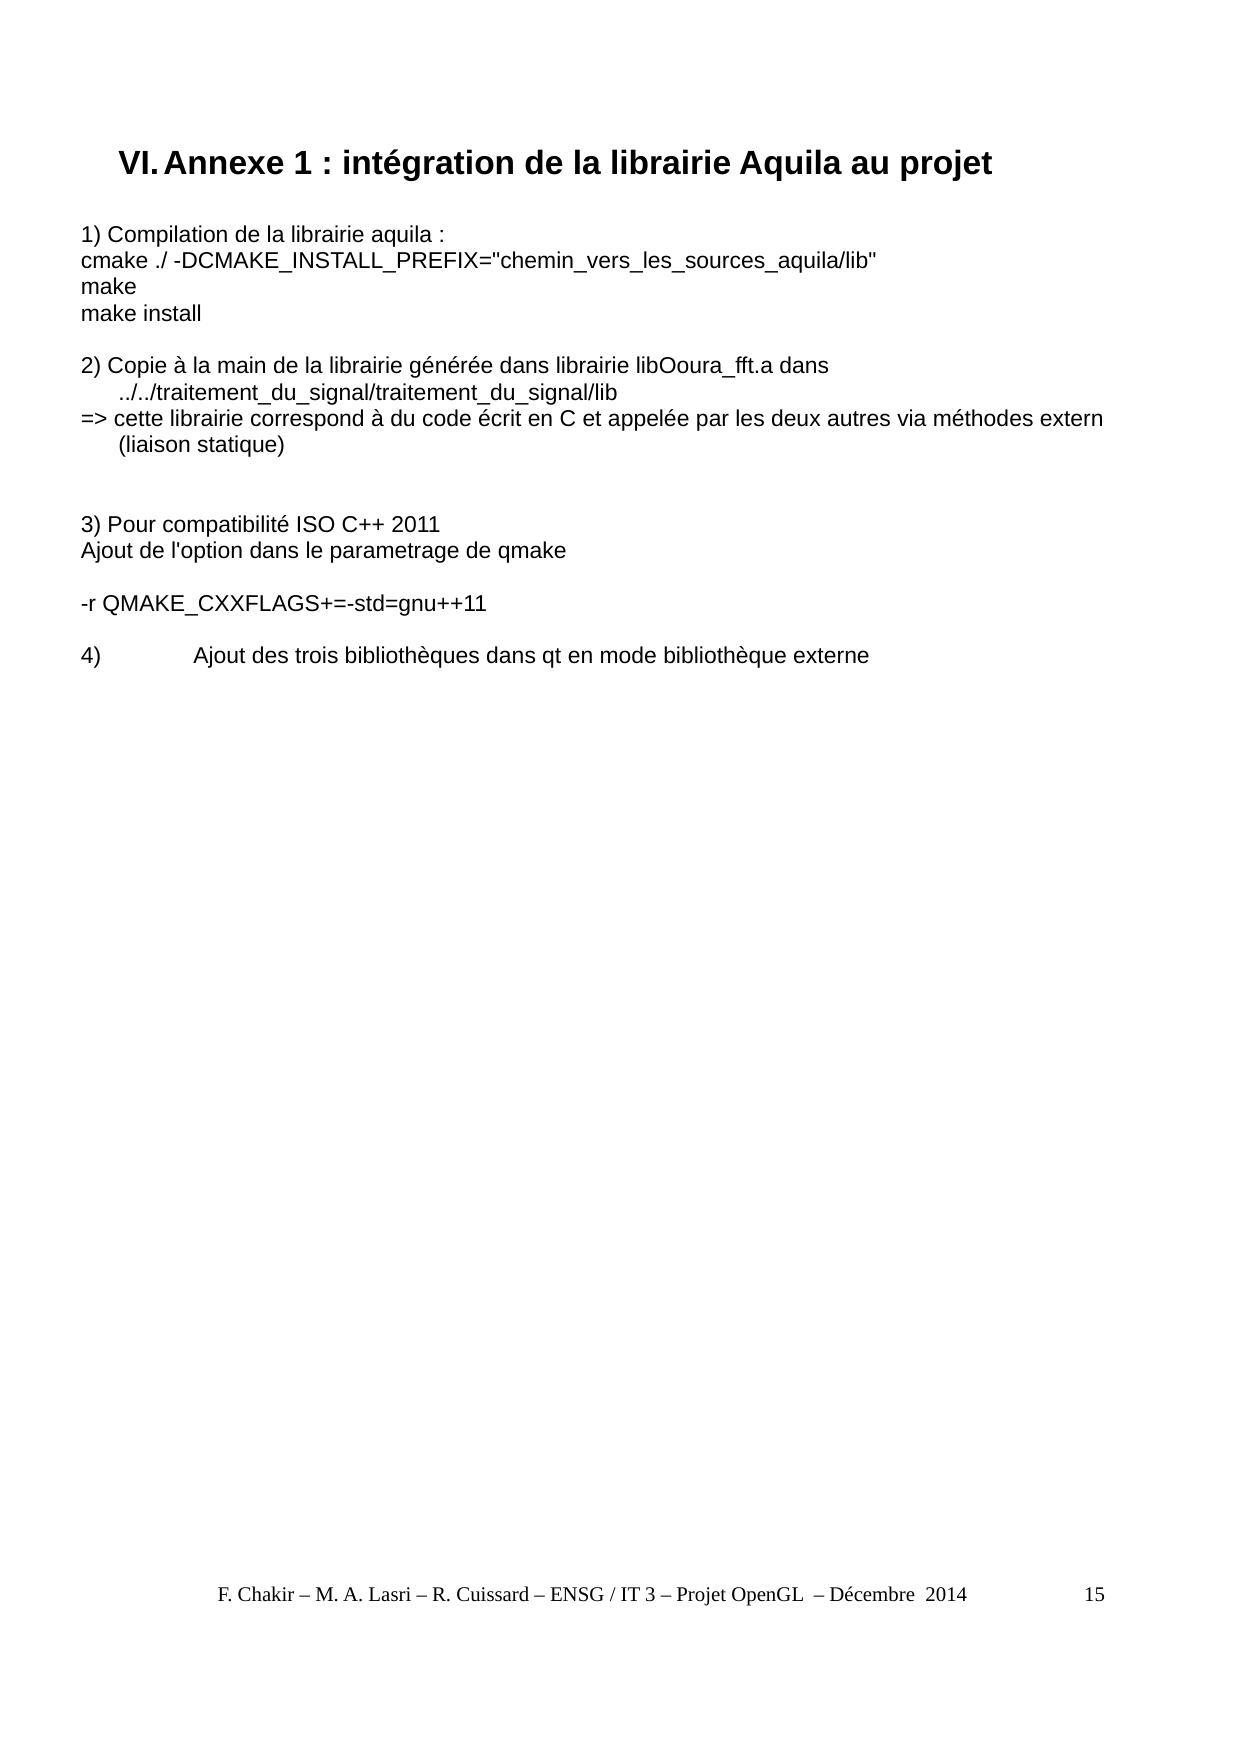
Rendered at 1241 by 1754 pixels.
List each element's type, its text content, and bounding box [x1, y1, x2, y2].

text make install [81, 300, 1122, 326]
text 1) Compilation de la librairie aquila : [81, 221, 1122, 247]
list Ajout des trois bibliothèques dans qt en mode bibliothèque externe [81, 642, 1122, 669]
text 2) Copie à la main de la librairie générée dans librairie libOoura_fft.a dans ../../traitement_du_signal/traitement_du_signal/lib [81, 352, 1122, 405]
subtitle Annexe 1 : intégration de la librairie Aquila au projet [118, 143, 1122, 182]
text -r QMAKE_CXXFLAGS+=-std=gnu++11 [81, 589, 1122, 616]
text => cette librairie correspond à du code écrit en C et appelée par les deux autres via méthodes extern (liaison statique) [81, 405, 1122, 458]
text make [81, 273, 1122, 300]
text 3) Pour compatibilité ISO C++ 2011 [81, 511, 1122, 537]
text Ajout de l'option dans le parametrage de qmake [81, 537, 1122, 563]
text cmake ./ -DCMAKE_INSTALL_PREFIX="chemin_vers_les_sources_aquila/lib" [81, 247, 1122, 273]
